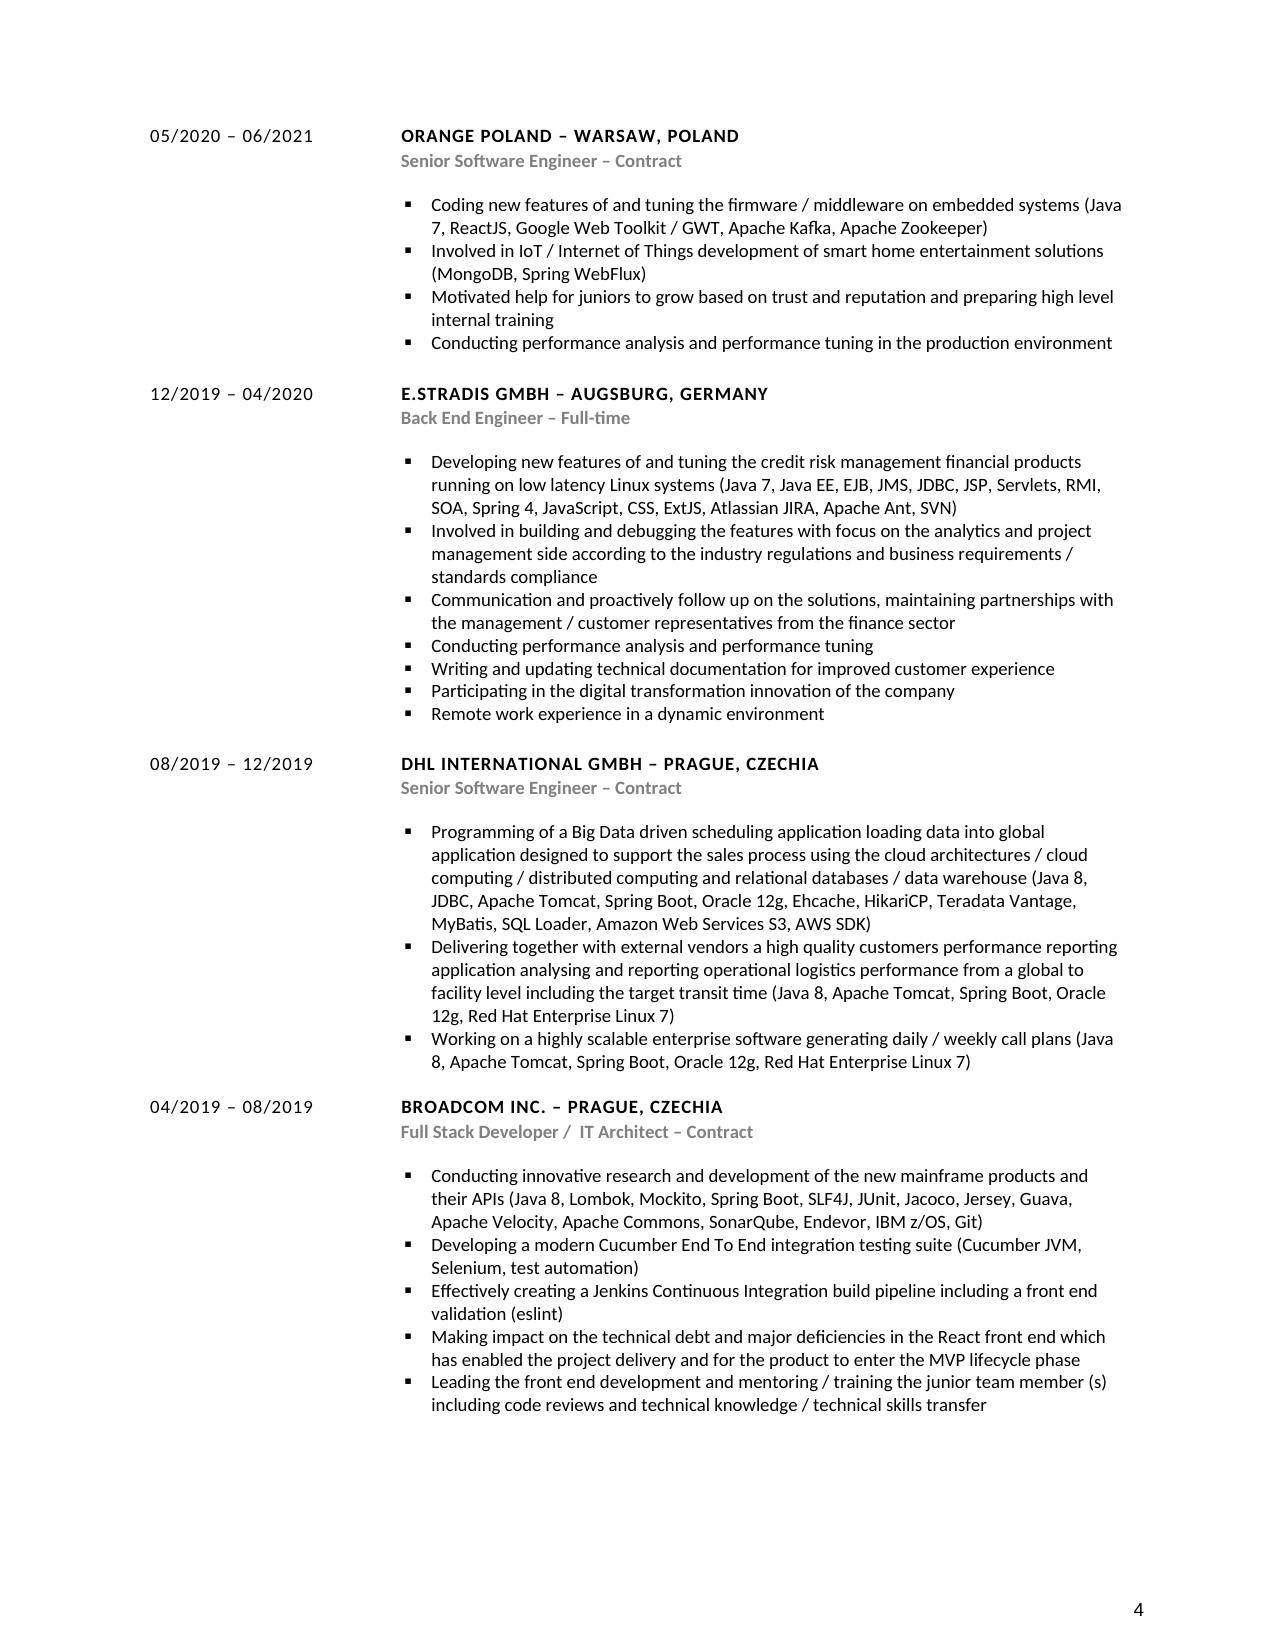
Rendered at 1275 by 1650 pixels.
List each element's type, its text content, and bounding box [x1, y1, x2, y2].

list Developing a modern Cucumber End To End integration testing suite (Cucumber JVM, Selenium, test automation) [404, 1233, 1125, 1279]
list Writing and updating technical documentation for improved customer experience [404, 657, 1125, 680]
list Conducting performance analysis and performance tuning [404, 634, 1125, 657]
list Working on a highly scalable enterprise software generating daily / weekly call plans (Java 8, Apache Tomcat, Spring Boot, Oracle 12g, Red Hat Enterprise Linux 7) [404, 1027, 1125, 1073]
text 08/2019 – 12/2019 DHL International GmbH – Prague, Czechia [150, 752, 1125, 775]
list Leading the front end development and mentoring / training the junior team member (s) including code reviews and technical knowledge / technical skills transfer [404, 1371, 1125, 1416]
list Remote work experience in a dynamic environment [404, 703, 1125, 726]
text Back End Engineer – Full-time [150, 405, 1125, 430]
text 12/2019 – 04/2020 E.STRADIS GmbH – Augsburg, Germany [150, 382, 1125, 405]
text Senior Software Engineer – Contract [150, 147, 1125, 172]
list Effectively creating a Jenkins Continuous Integration build pipeline including a front end validation (eslint) [404, 1279, 1125, 1325]
text Senior Software Engineer – Contract [150, 775, 1125, 800]
list Delivering together with external vendors a high quality customers performance reporting application analysing and reporting operational logistics performance from a global to facility level including the target transit time (Java 8, Apache Tomcat, Spring Boot, Oracle 12g, Red Hat Enterprise Linux 7) [404, 935, 1125, 1027]
list Conducting performance analysis and performance tuning in the production environment [404, 331, 1125, 354]
list Involved in IoT / Internet of Things development of smart home entertainment solutions (MongoDB, Spring WebFlux) [404, 239, 1125, 285]
list Programming of a Big Data driven scheduling application loading data into global application designed to support the sales process using the cloud architectures / cloud computing / distributed computing and relational databases / data warehouse (Java 8, JDBC, Apache Tomcat, Spring Boot, Oracle 12g, Ehcache, HikariCP, Teradata Vantage, MyBatis, SQL Loader, Amazon Web Services S3, AWS SDK) [404, 821, 1125, 935]
list Involved in building and debugging the features with focus on the analytics and project management side according to the industry regulations and business requirements / standards compliance [404, 519, 1125, 588]
list Communication and proactively follow up on the solutions, maintaining partnerships with the management / customer representatives from the finance sector [404, 588, 1125, 634]
list Coding new features of and tuning the firmware / middleware on embedded systems (Java 7, ReactJS, Google Web Toolkit / GWT, Apache Kafka, Apache Zookeeper) [404, 193, 1125, 239]
list Motivated help for juniors to grow based on trust and reputation and preparing high level internal training [404, 285, 1125, 331]
list Developing new features of and tuning the credit risk management financial products running on low latency Linux systems (Java 7, Java EE, EJB, JMS, JDBC, JSP, Servlets, RMI, SOA, Spring 4, JavaScript, CSS, ExtJS, Atlassian JIRA, Apache Ant, SVN) [404, 451, 1125, 519]
list Conducting innovative research and development of the new mainframe products and their APIs (Java 8, Lombok, Mockito, Spring Boot, SLF4J, JUnit, Jacoco, Jersey, Guava, Apache Velocity, Apache Commons, SonarQube, Endevor, IBM z/OS, Git) [404, 1164, 1125, 1233]
text Full Stack Developer / IT Architect – Contract [150, 1118, 1125, 1143]
list Participating in the digital transformation innovation of the company [404, 680, 1125, 703]
text 04/2019 – 08/2019 Broadcom Inc. – Prague, Czechia [150, 1073, 1125, 1118]
list Making impact on the technical debt and major deficiencies in the React front end which has enabled the project delivery and for the product to enter the MVP lifecycle phase [404, 1325, 1125, 1371]
text 05/2020 – 06/2021 Orange Poland – Warsaw, Poland [150, 124, 1125, 147]
